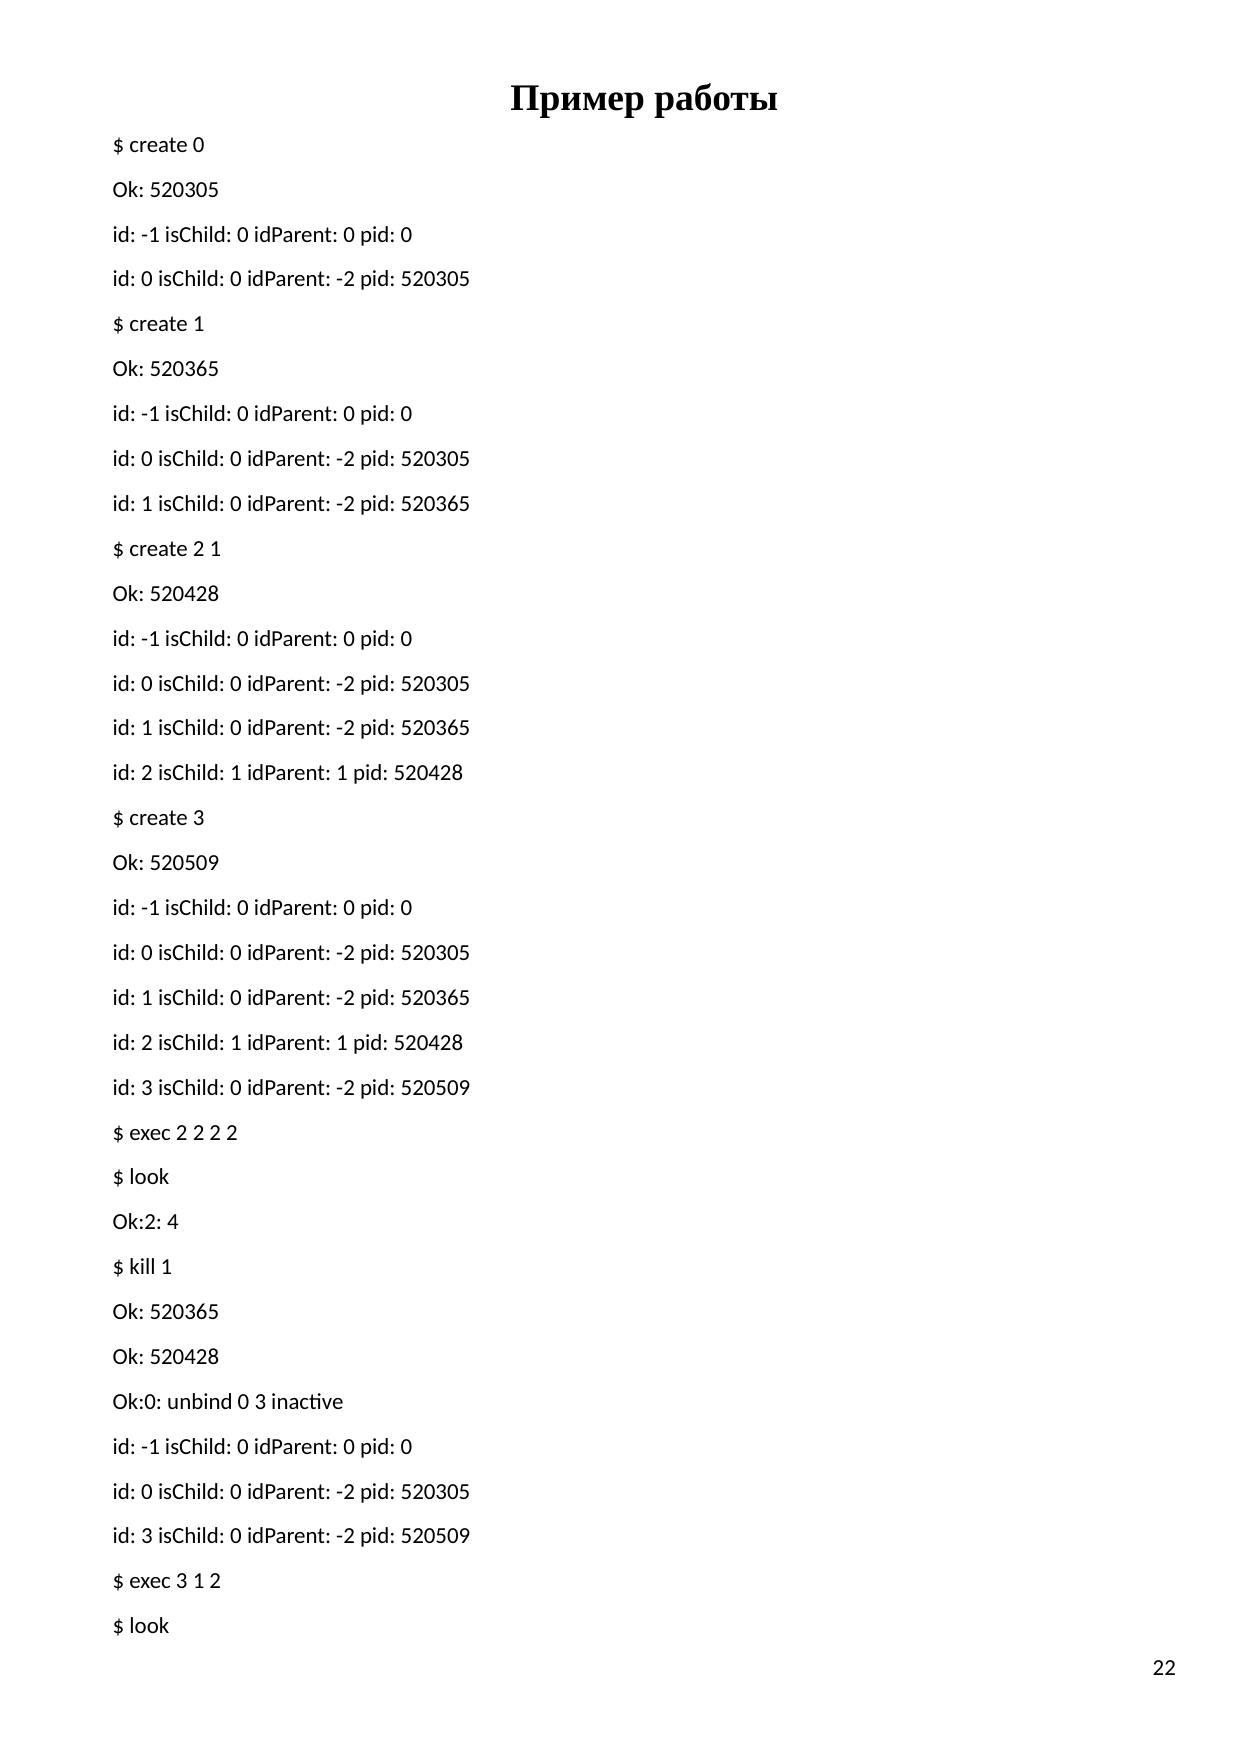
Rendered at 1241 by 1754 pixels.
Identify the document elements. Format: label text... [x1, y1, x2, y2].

text id: -1 isChild: 0 idParent: 0 pid: 0 [112, 1432, 1176, 1460]
text Ok: 520305 [112, 175, 1176, 203]
text id: 0 isChild: 0 idParent: -2 pid: 520305 [112, 444, 1176, 472]
text id: -1 isChild: 0 idParent: 0 pid: 0 [112, 893, 1176, 921]
text $ exec 3 1 2 [112, 1567, 1176, 1594]
text id: 0 isChild: 0 idParent: -2 pid: 520305 [112, 1477, 1176, 1505]
text $ look [112, 1162, 1176, 1191]
text id: 2 isChild: 1 idParent: 1 pid: 520428 [112, 1028, 1176, 1056]
text $ create 2 1 [112, 534, 1176, 562]
text $ create 0 [112, 130, 1176, 158]
text id: 1 isChild: 0 idParent: -2 pid: 520365 [112, 983, 1176, 1011]
text $ exec 2 2 2 2 [112, 1118, 1176, 1146]
text Ok: 520428 [112, 579, 1176, 607]
text id: 0 isChild: 0 idParent: -2 pid: 520305 [112, 264, 1176, 293]
text id: 2 isChild: 1 idParent: 1 pid: 520428 [112, 758, 1176, 786]
text $ create 1 [112, 309, 1176, 337]
text id: -1 isChild: 0 idParent: 0 pid: 0 [112, 624, 1176, 652]
subtitle Пример работы [112, 75, 1176, 118]
text Ok: 520365 [112, 354, 1176, 382]
text id: 0 isChild: 0 idParent: -2 pid: 520305 [112, 669, 1176, 697]
text id: 1 isChild: 0 idParent: -2 pid: 520365 [112, 489, 1176, 517]
text $ create 3 [112, 803, 1176, 831]
text Ok:2: 4 [112, 1207, 1176, 1235]
text Ok: 520509 [112, 848, 1176, 876]
text $ kill 1 [112, 1252, 1176, 1280]
text id: -1 isChild: 0 idParent: 0 pid: 0 [112, 220, 1176, 248]
text id: 0 isChild: 0 idParent: -2 pid: 520305 [112, 938, 1176, 966]
text Ok: 520365 [112, 1297, 1176, 1325]
text Ok: 520428 [112, 1342, 1176, 1370]
text id: 3 isChild: 0 idParent: -2 pid: 520509 [112, 1522, 1176, 1550]
text id: -1 isChild: 0 idParent: 0 pid: 0 [112, 399, 1176, 427]
text $ look [112, 1611, 1176, 1639]
text id: 3 isChild: 0 idParent: -2 pid: 520509 [112, 1073, 1176, 1101]
text id: 1 isChild: 0 idParent: -2 pid: 520365 [112, 713, 1176, 742]
text Ok:0: unbind 0 3 inactive [112, 1387, 1176, 1415]
